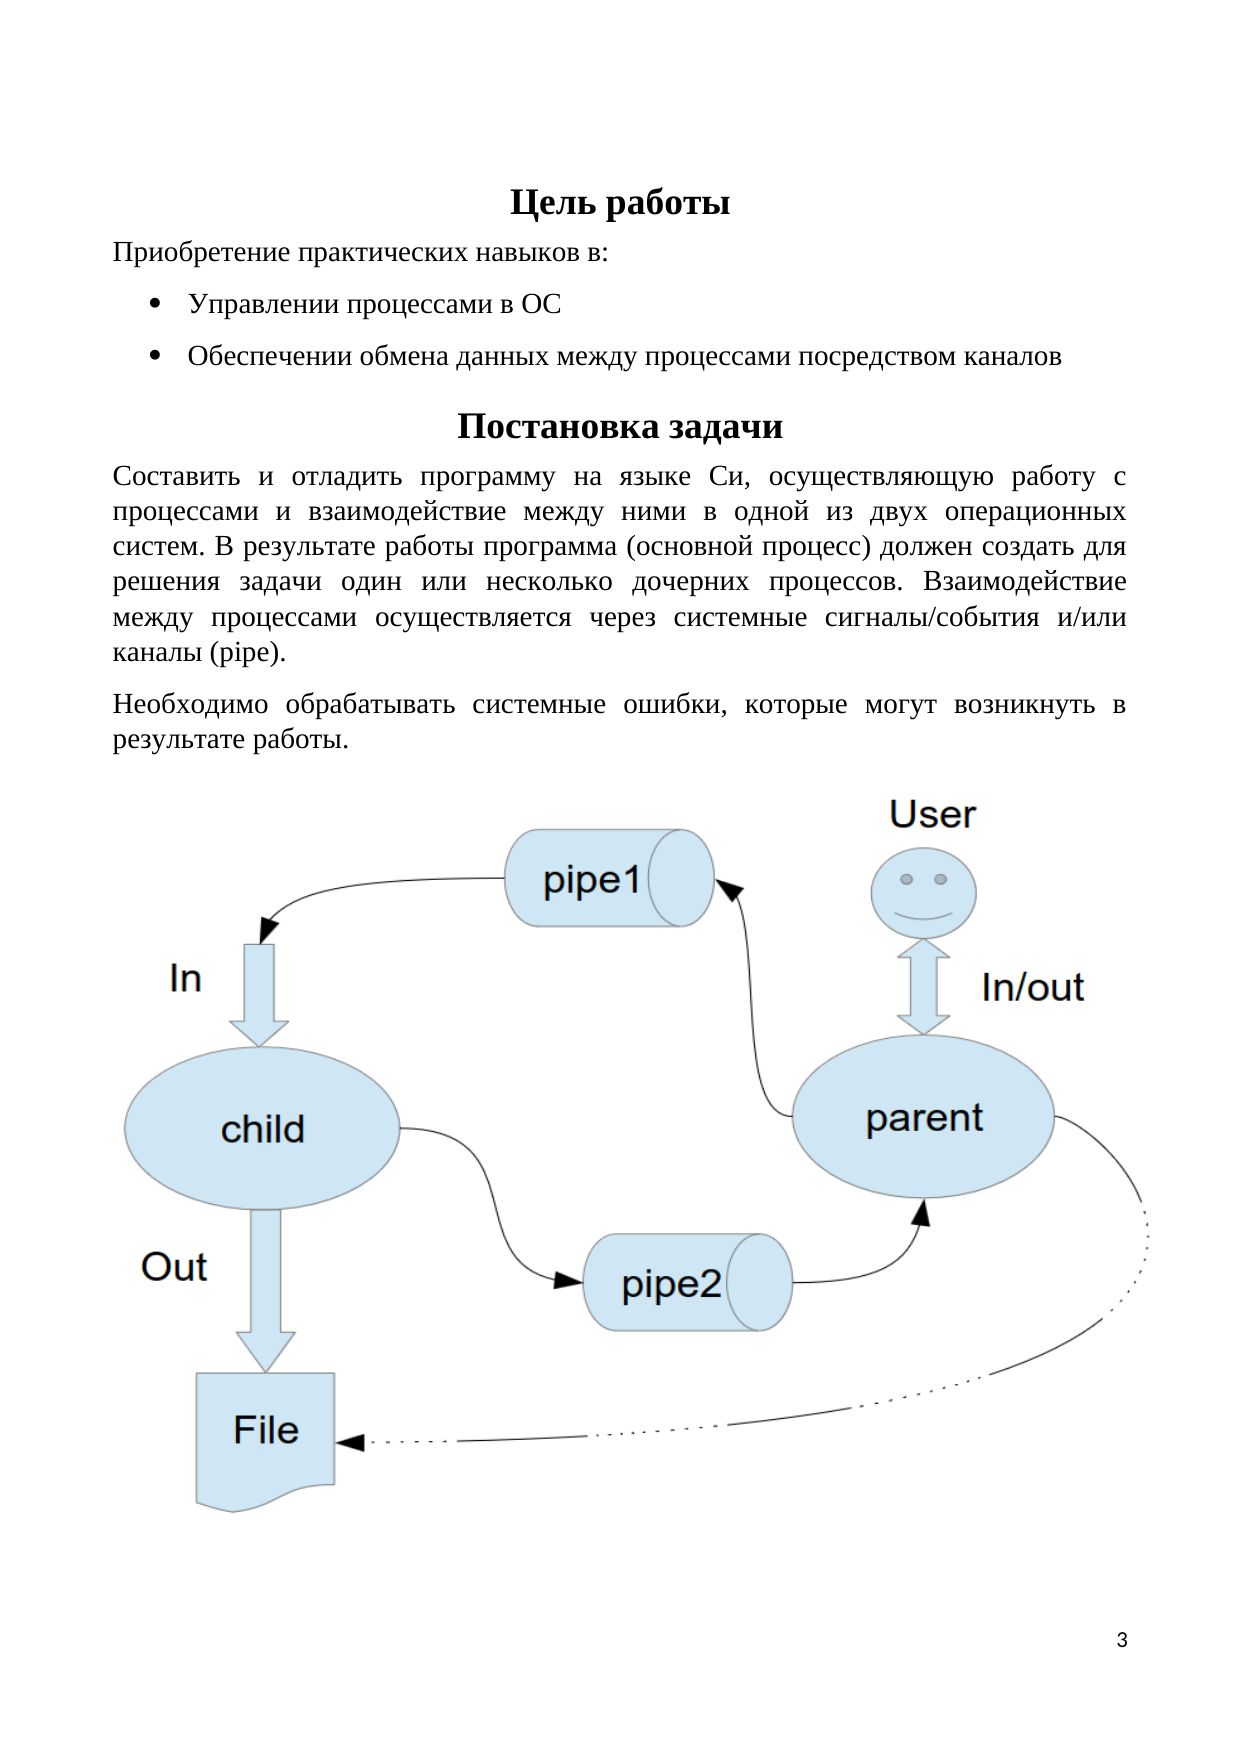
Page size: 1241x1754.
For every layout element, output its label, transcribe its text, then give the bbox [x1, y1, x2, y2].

list Управлении процессами в ОС [150, 286, 1128, 320]
text Необходимо обрабатывать системные ошибки, которые могут возникнуть в результате работы. [112, 686, 1128, 754]
subtitle Цель работы [112, 179, 1128, 223]
subtitle Постановка задачи [112, 403, 1128, 446]
text Приобретение практических навыков в: [112, 234, 1128, 268]
text Составить и отладить программу на языке Си, осуществляющую работу с процессами и взаимодействие между ними в одной из двух операционных систем. В результате работы программа (основной процесс) должен создать для решения задачи один или несколько дочерних процессов. Взаимодействие между процессами осуществляется через системные сигналы/события и/или каналы (pipe). [112, 458, 1128, 667]
list Обеспечении обмена данных между процессами посредством каналов [150, 338, 1128, 372]
picture [95, 794, 1176, 1519]
